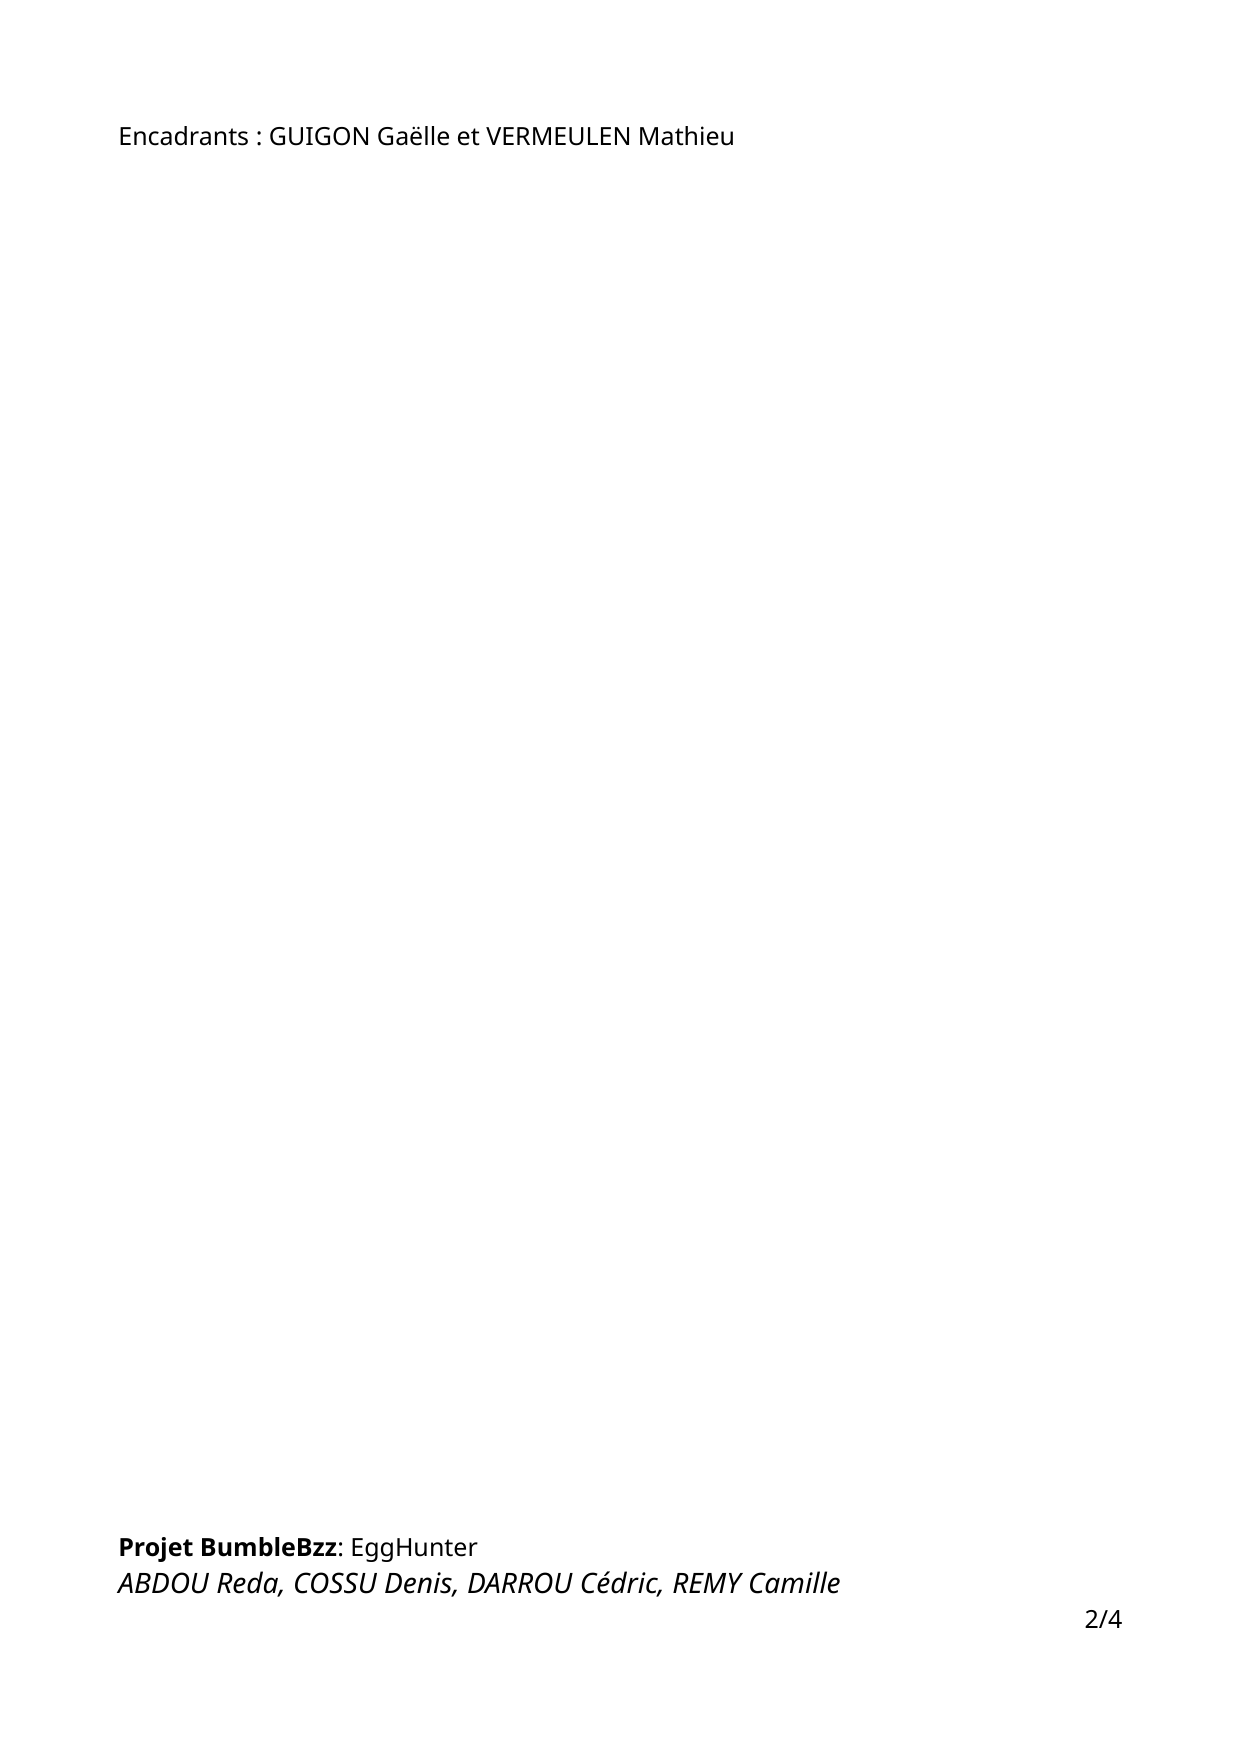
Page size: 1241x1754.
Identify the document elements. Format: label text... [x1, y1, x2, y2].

text Encadrants : GUIGON Gaëlle et VERMEULEN Mathieu [118, 118, 1122, 152]
